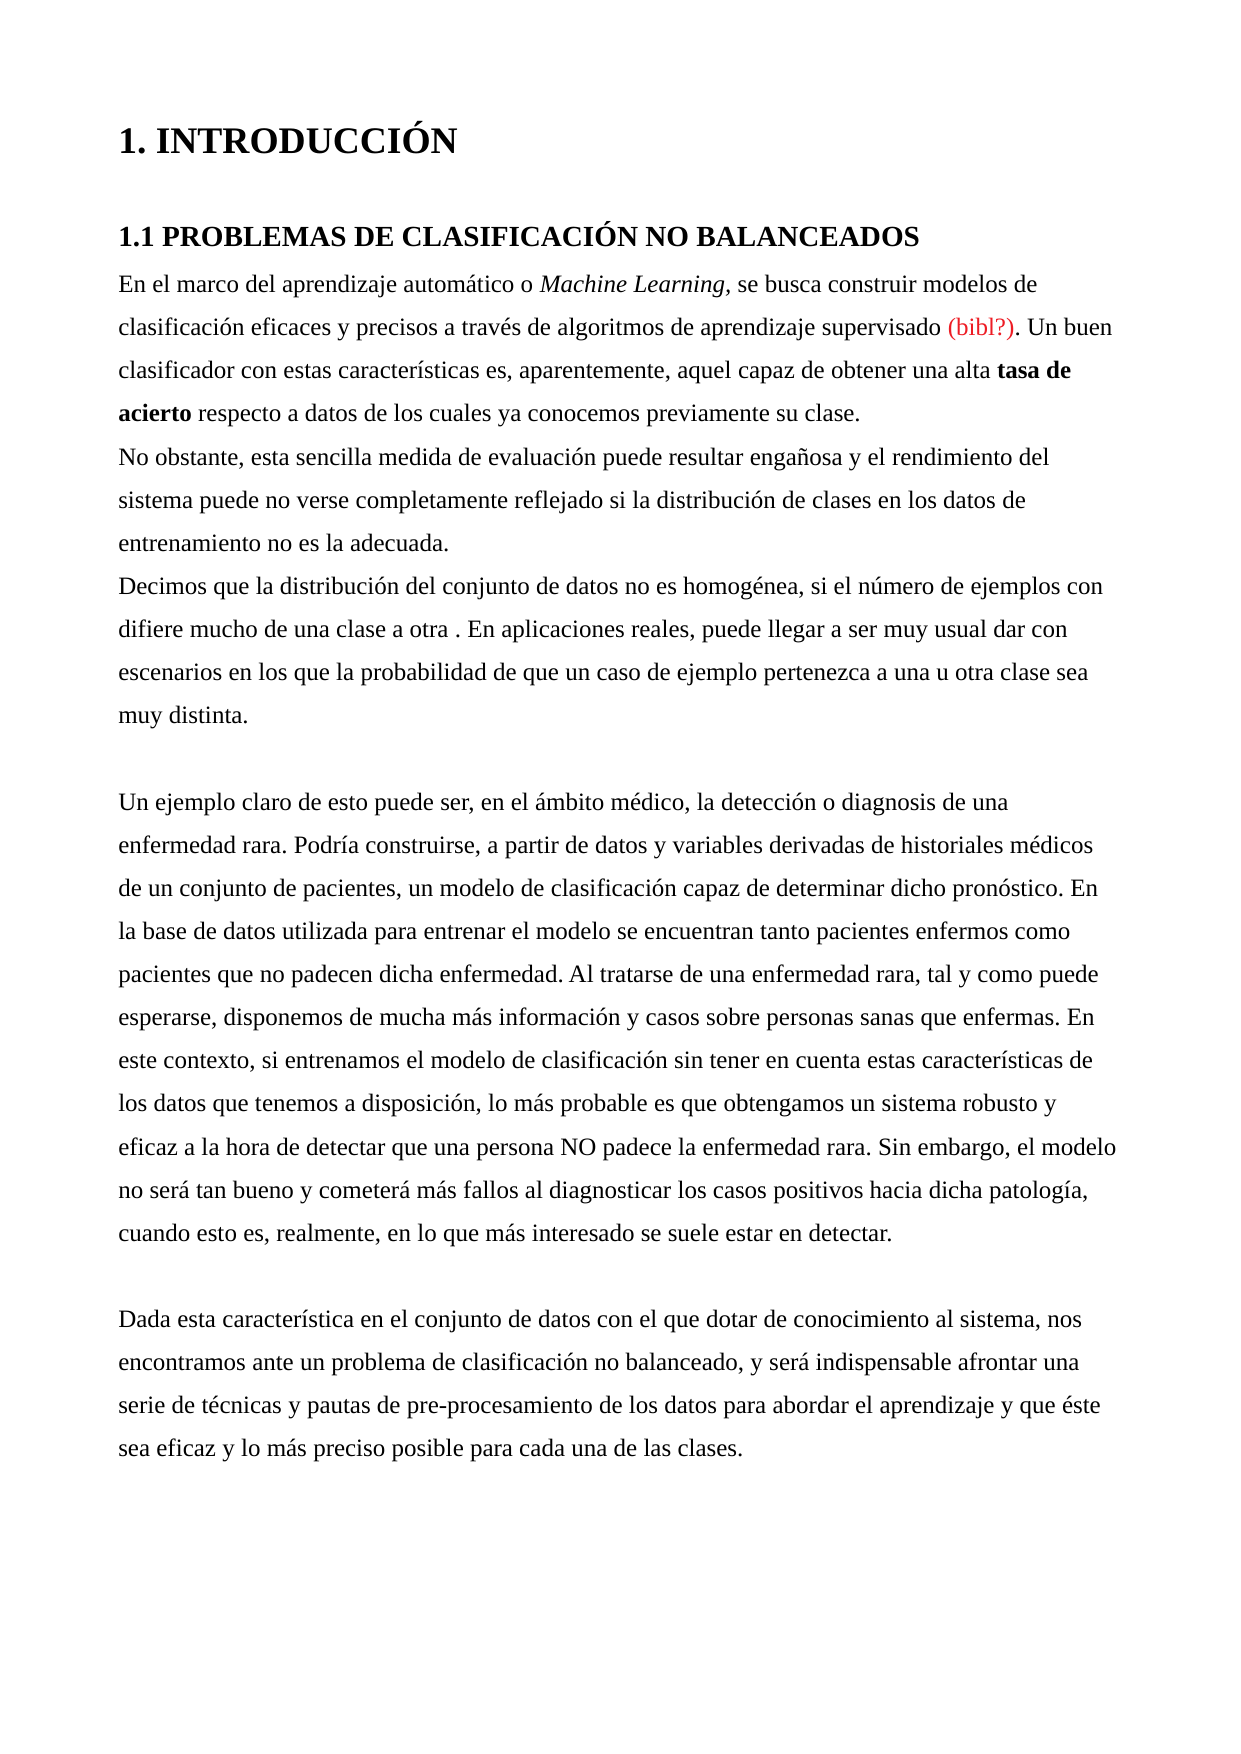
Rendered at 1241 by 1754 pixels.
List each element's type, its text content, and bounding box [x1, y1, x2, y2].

text Un ejemplo claro de esto puede ser, en el ámbito médico, la detección o diagnosis de una enfermedad rara. Podría construirse, a partir de datos y variables derivadas de historiales médicos de un conjunto de pacientes, un modelo de clasificación capaz de determinar dicho pronóstico. En la base de datos utilizada para entrenar el modelo se encuentran tanto pacientes enfermos como pacientes que no padecen dicha enfermedad. Al tratarse de una enfermedad rara, tal y como puede esperarse, disponemos de mucha más información y casos sobre personas sanas que enfermas. En este contexto, si entrenamos el modelo de clasificación sin tener en cuenta estas características de los datos que tenemos a disposición, lo más probable es que obtengamos un sistema robusto y eficaz a la hora de detectar que una persona NO padece la enfermedad rara. Sin embargo, el modelo no será tan bueno y cometerá más fallos al diagnosticar los casos positivos hacia dicha patología, cuando esto es, realmente, en lo que más interesado se suele estar en detectar. [118, 787, 1122, 1247]
text 1. INTRODUCCIÓN [118, 118, 1122, 161]
text 1.1 PROBLEMAS DE CLASIFICACIÓN NO BALANCEADOS [118, 219, 1122, 252]
text En el marco del aprendizaje automático o Machine Learning, se busca construir modelos de clasificación eficaces y precisos a través de algoritmos de aprendizaje supervisado (bibl?). Un buen clasificador con estas características es, aparentemente, aquel capaz de obtener una alta tasa de acierto respecto a datos de los cuales ya conocemos previamente su clase. [118, 269, 1122, 427]
text Dada esta característica en el conjunto de datos con el que dotar de conocimiento al sistema, nos encontramos ante un problema de clasificación no balanceado, y será indispensable afrontar una serie de técnicas y pautas de pre-procesamiento de los datos para abordar el aprendizaje y que éste sea eficaz y lo más preciso posible para cada una de las clases. [118, 1304, 1122, 1462]
text Decimos que la distribución del conjunto de datos no es homogénea, si el número de ejemplos con difiere mucho de una clase a otra . En aplicaciones reales, puede llegar a ser muy usual dar con escenarios en los que la probabilidad de que un caso de ejemplo pertenezca a una u otra clase sea muy distinta. [118, 571, 1122, 729]
text No obstante, esta sencilla medida de evaluación puede resultar engañosa y el rendimiento del sistema puede no verse completamente reflejado si la distribución de clases en los datos de entrenamiento no es la adecuada. [118, 442, 1122, 557]
